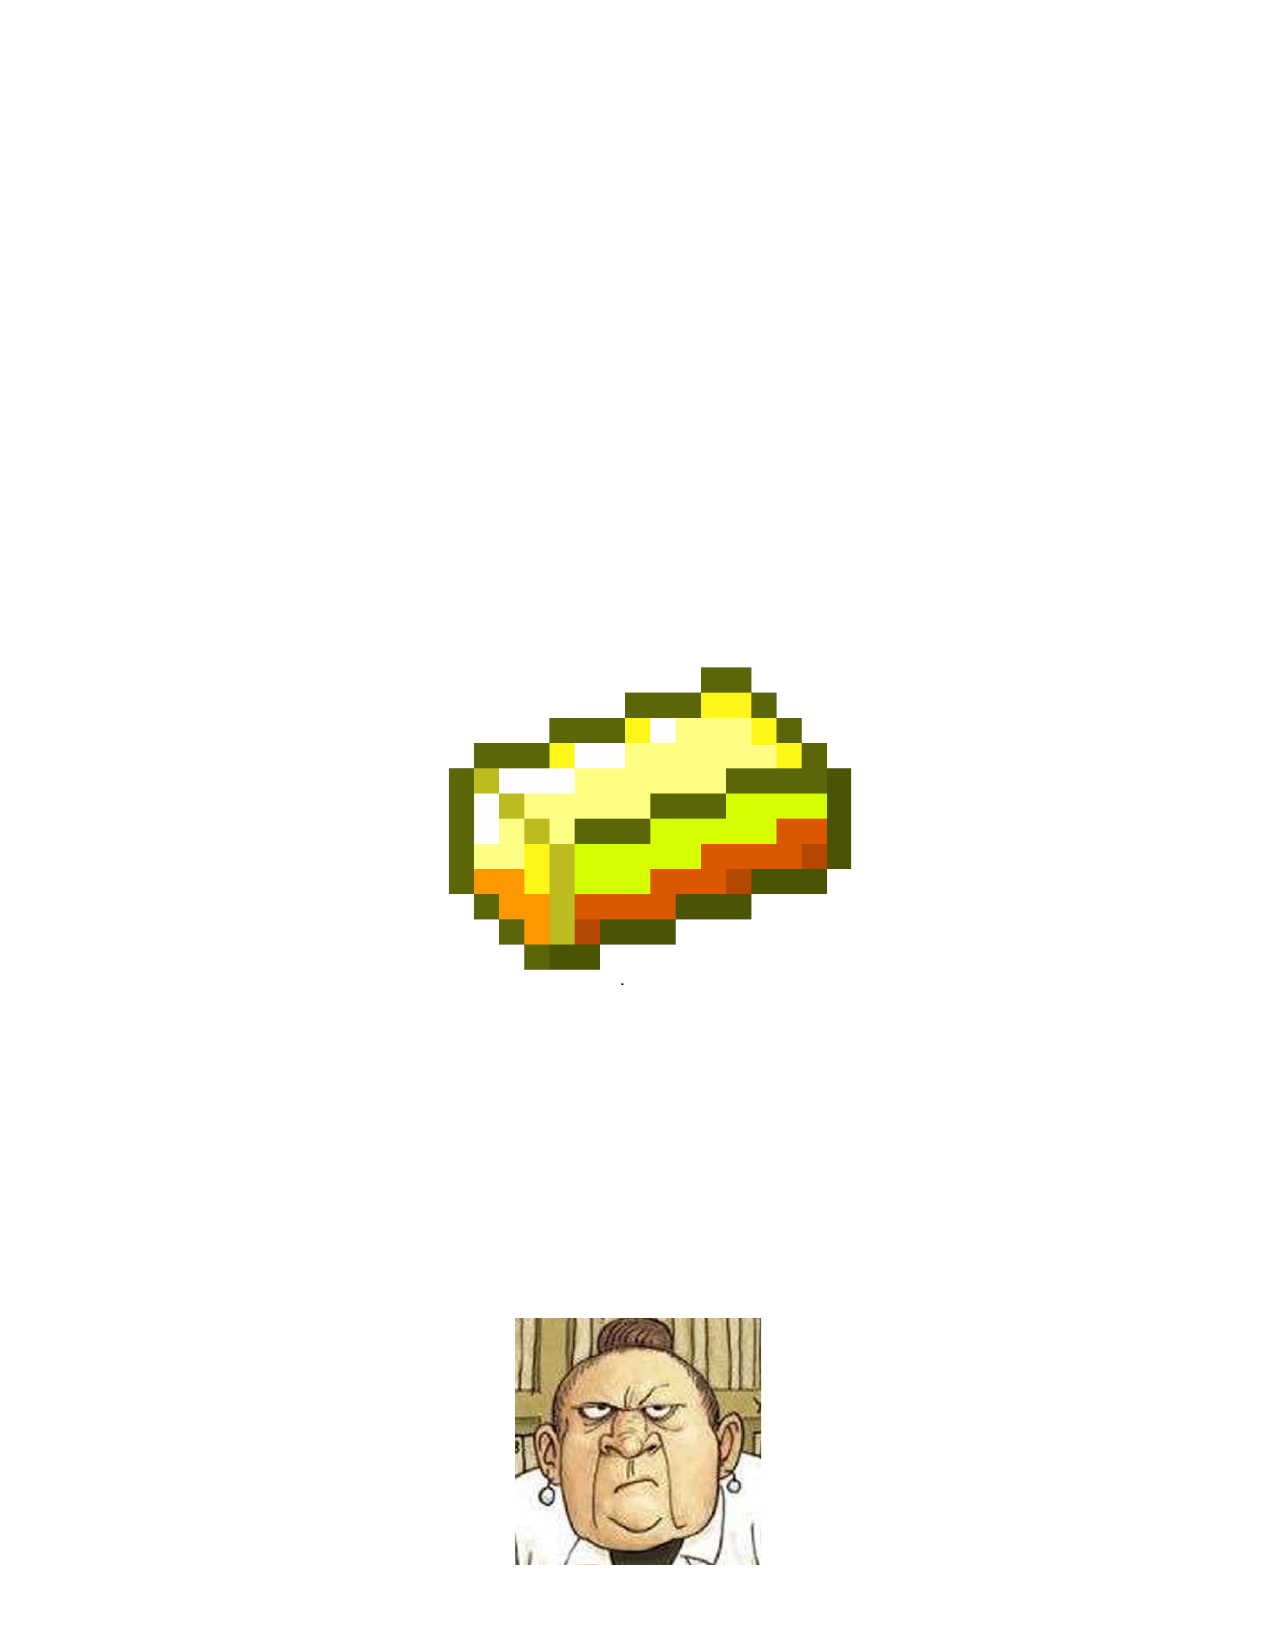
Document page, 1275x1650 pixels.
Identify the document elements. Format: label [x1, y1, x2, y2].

picture [448, 667, 852, 985]
picture [515, 1318, 762, 1565]
